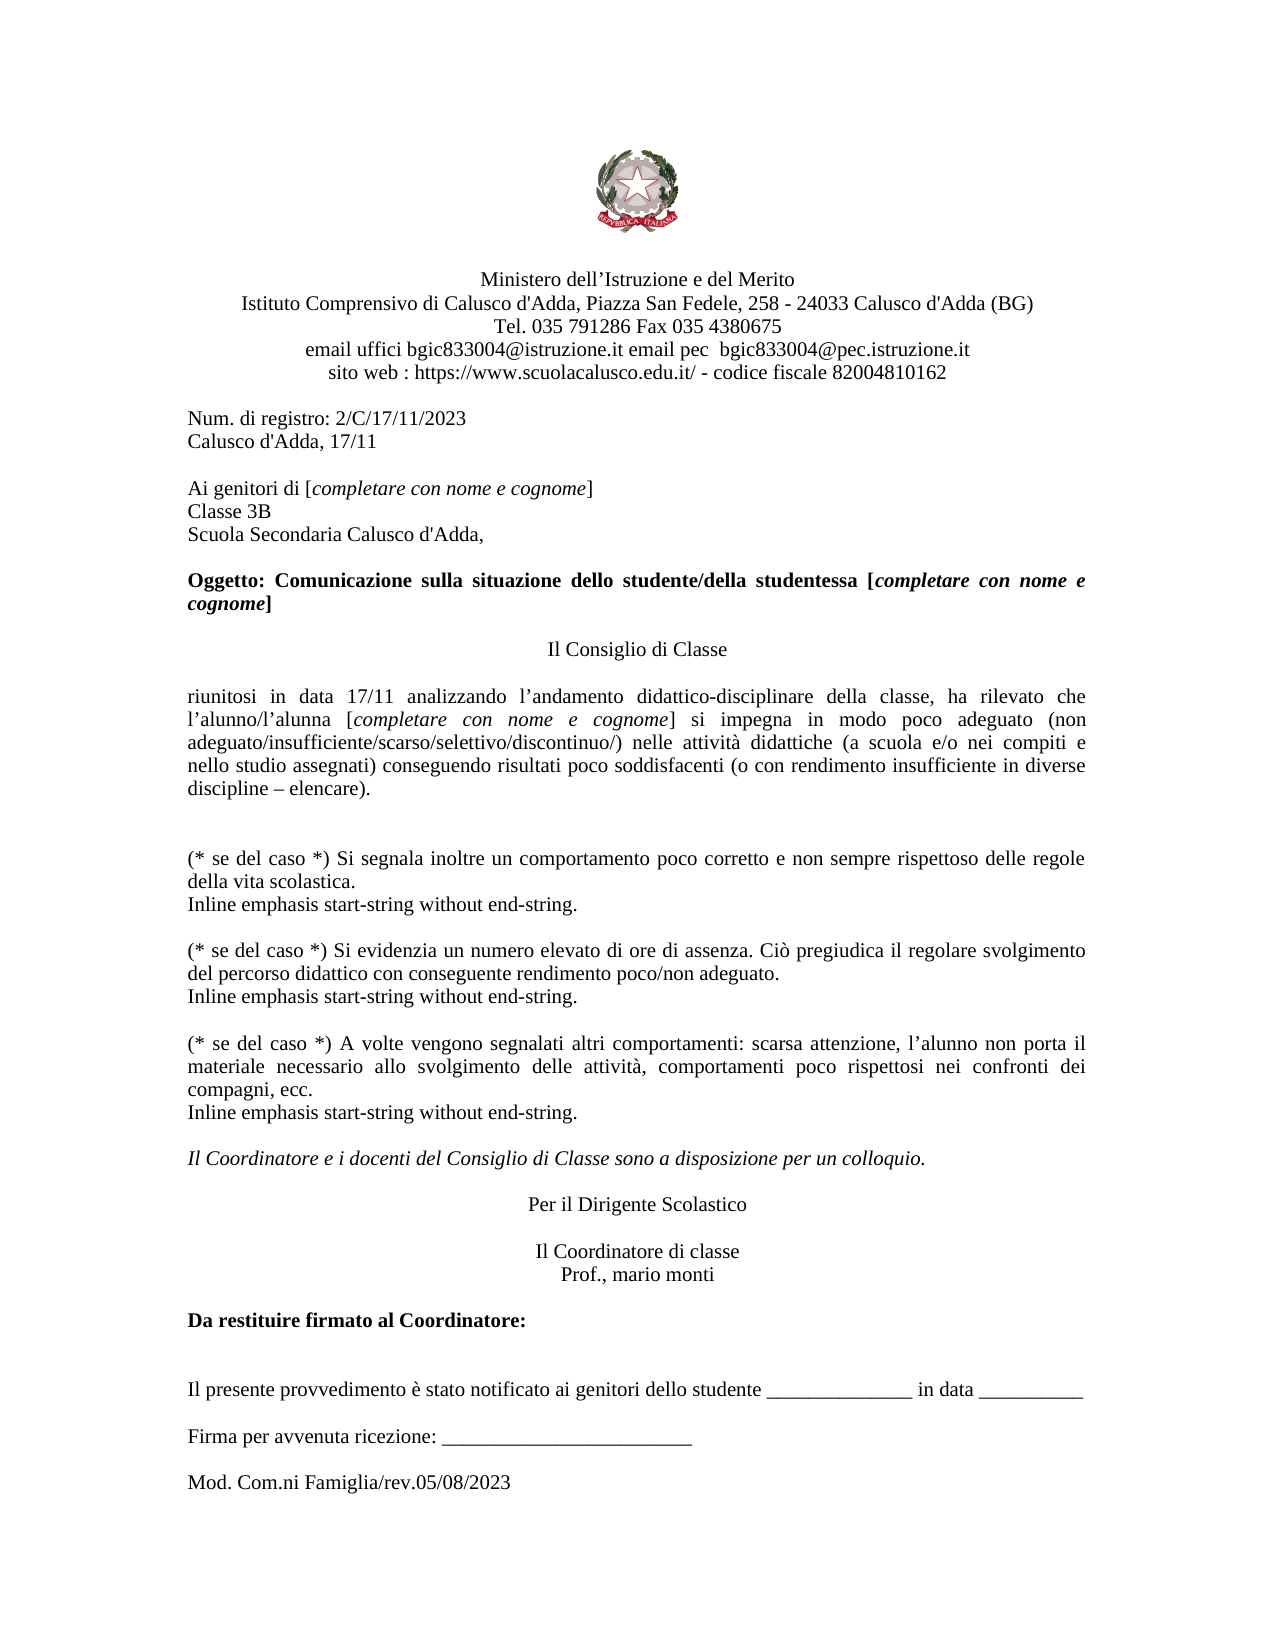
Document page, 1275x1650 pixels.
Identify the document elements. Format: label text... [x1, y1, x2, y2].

text Calusco d'Adda, 17/11 [187, 430, 1087, 453]
text Inline emphasis start-string without end-string. [187, 893, 1087, 916]
text Il Coordinatore di classe [187, 1239, 1087, 1263]
picture [596, 150, 679, 233]
text Da restituire firmato al Coordinatore: [187, 1309, 1087, 1332]
text Num. di registro: 2/C/17/11/2023 [187, 407, 1087, 430]
text riunitosi in data 17/11 analizzando l’andamento didattico-disciplinare della classe, ha rilevato che l’alunno/l’alunna [completare con nome e cognome] si impegna in modo poco adeguato (non adeguato/insufficiente/scarso/selettivo/discontinuo/) nelle attività didattiche (a scuola e/o nei compiti e nello studio assegnati) conseguendo risultati poco soddisfacenti (o con rendimento insufficiente in diverse discipline – elencare). [187, 684, 1087, 800]
text Ministero dell’Istruzione e del Merito [187, 268, 1087, 291]
text (* se del caso *) A volte vengono segnalati altri comportamenti: scarsa attenzione, l’alunno non porta il materiale necessario allo svolgimento delle attività, comportamenti poco rispettosi nei confronti dei compagni, ecc. [187, 1031, 1087, 1101]
text Firma per avvenuta ricezione: ________________________ [187, 1424, 1087, 1448]
text email uffici bgic833004@istruzione.it email pec bgic833004@pec.istruzione.it [187, 338, 1087, 361]
text Il presente provvedimento è stato notificato ai genitori dello studente ______________ in data __________ [187, 1378, 1087, 1401]
text Classe 3B [187, 499, 1087, 523]
text (* se del caso *) Si segnala inoltre un comportamento poco corretto e non sempre rispettoso delle regole della vita scolastica. [187, 846, 1087, 893]
text Il Coordinatore e i docenti del Consiglio di Classe sono a disposizione per un colloquio. [187, 1147, 1087, 1170]
text Mod. Com.ni Famiglia/rev.05/08/2023 [187, 1471, 1087, 1494]
text Inline emphasis start-string without end-string. [187, 1101, 1087, 1124]
text Per il Dirigente Scolastico [187, 1193, 1087, 1216]
text Il Consiglio di Classe [187, 638, 1087, 661]
text Ai genitori di [completare con nome e cognome] [187, 476, 1087, 499]
text sito web : https://www.scuolacalusco.edu.it/ - codice fiscale 82004810162 [187, 361, 1087, 384]
text Inline emphasis start-string without end-string. [187, 985, 1087, 1008]
text Istituto Comprensivo di Calusco d'Adda, Piazza San Fedele, 258 - 24033 Calusco d'Adda (BG) [187, 291, 1087, 314]
text Oggetto: Comunicazione sulla situazione dello studente/della studentessa [completare con nome e cognome] [187, 569, 1087, 615]
text Prof., mario monti [187, 1263, 1087, 1286]
text Tel. 035 791286 Fax 035 4380675 [187, 314, 1087, 338]
text (* se del caso *) Si evidenzia un numero elevato di ore di assenza. Ciò pregiudica il regolare svolgimento del percorso didattico con conseguente rendimento poco/non adeguato. [187, 939, 1087, 985]
text Scuola Secondaria Calusco d'Adda, [187, 523, 1087, 546]
